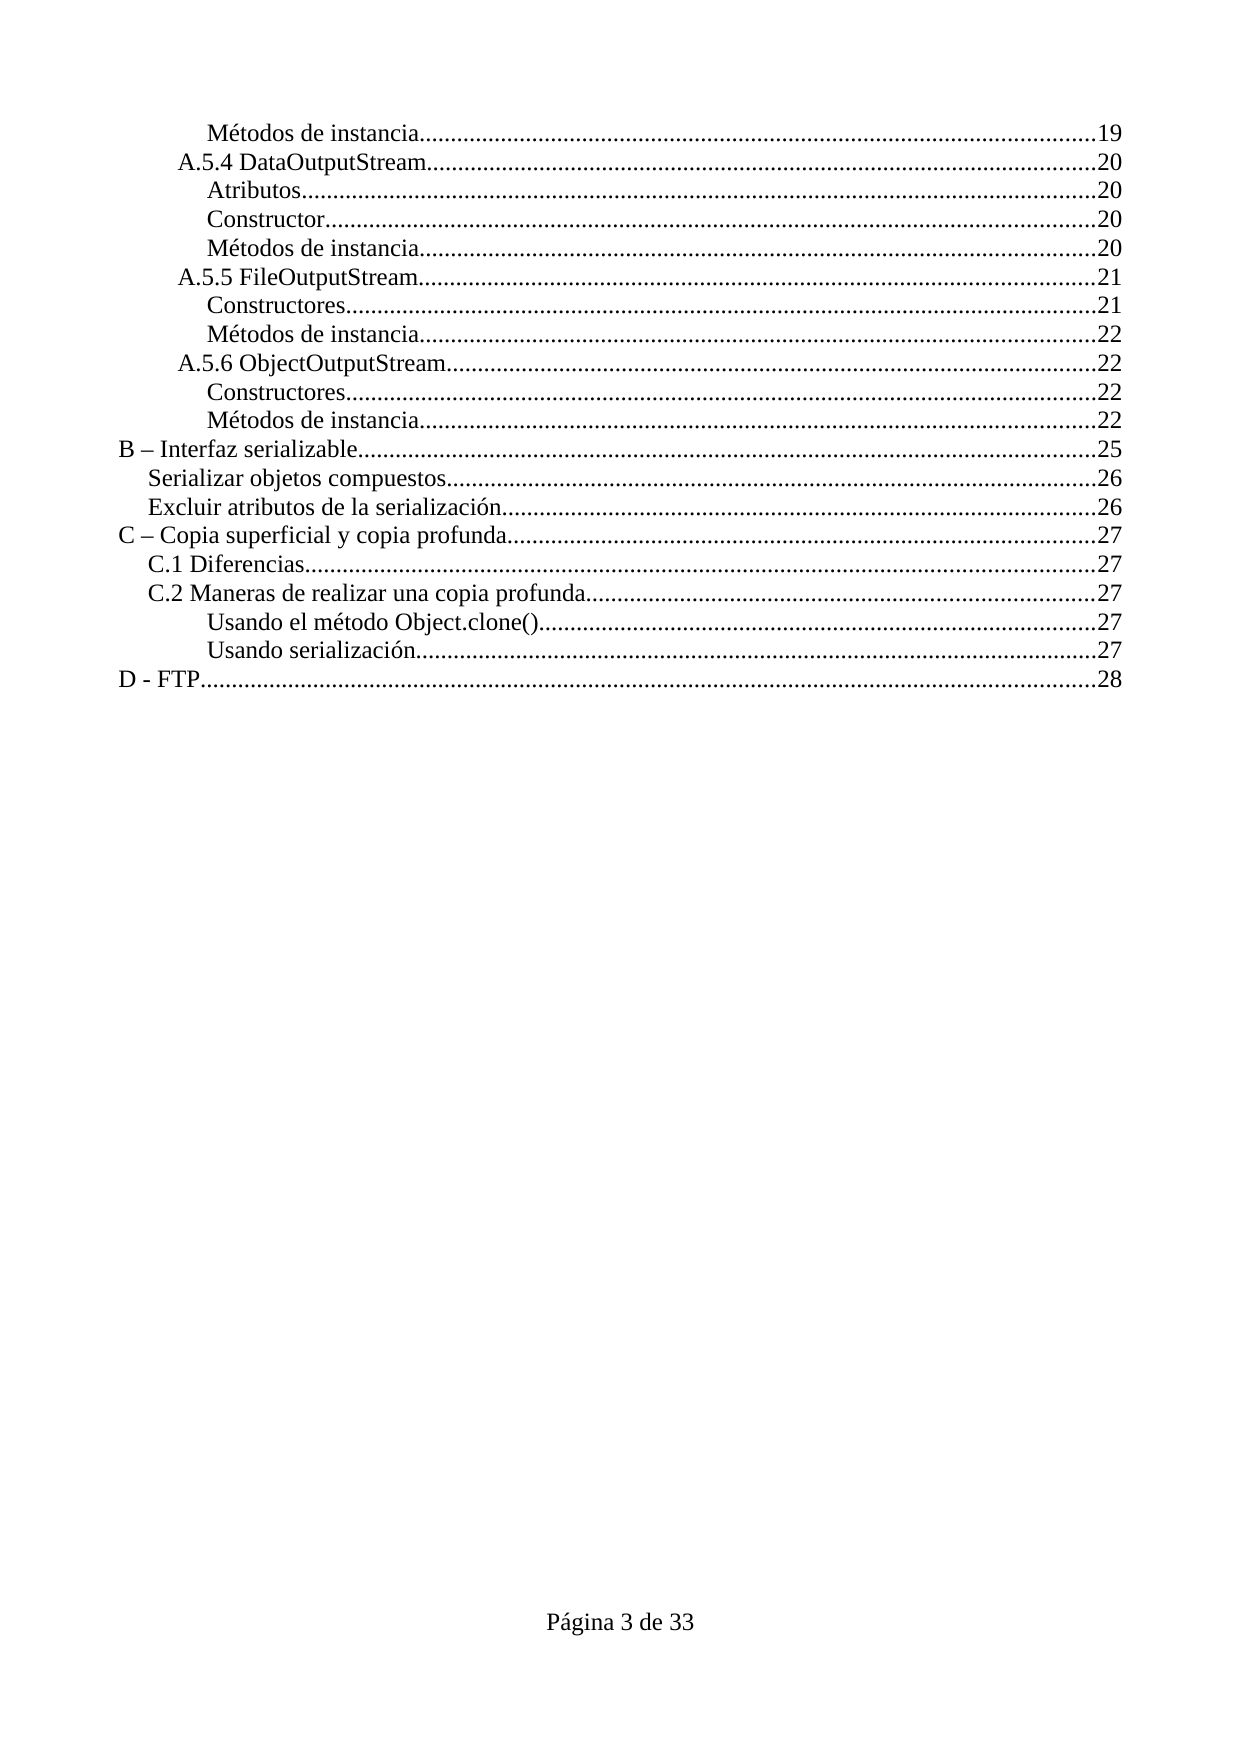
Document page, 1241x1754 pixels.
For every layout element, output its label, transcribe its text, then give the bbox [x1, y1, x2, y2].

text Serializar objetos compuestos 26 [148, 463, 1122, 492]
text Constructores 22 [207, 377, 1122, 406]
text Métodos de instancia 22 [207, 406, 1122, 434]
text Métodos de instancia 20 [207, 233, 1122, 262]
text Constructor 20 [207, 204, 1122, 233]
text A.5.6 ObjectOutputStream 22 [177, 348, 1122, 377]
text C.1 Diferencias 27 [148, 549, 1122, 578]
text D - FTP 28 [118, 664, 1122, 693]
text C – Copia superficial y copia profunda 27 [118, 521, 1122, 549]
text A.5.4 DataOutputStream 20 [177, 147, 1122, 176]
text Excluir atributos de la serialización 26 [148, 492, 1122, 521]
text A.5.5 FileOutputStream 21 [177, 262, 1122, 291]
text Usando serialización 27 [207, 636, 1122, 664]
text Usando el método Object.clone() 27 [207, 607, 1122, 636]
text Constructores 21 [207, 291, 1122, 319]
text Métodos de instancia 19 [207, 118, 1122, 147]
text Atributos 20 [207, 176, 1122, 204]
text B – Interfaz serializable 25 [118, 434, 1122, 463]
text Métodos de instancia 22 [207, 319, 1122, 348]
text C.2 Maneras de realizar una copia profunda 27 [148, 578, 1122, 607]
